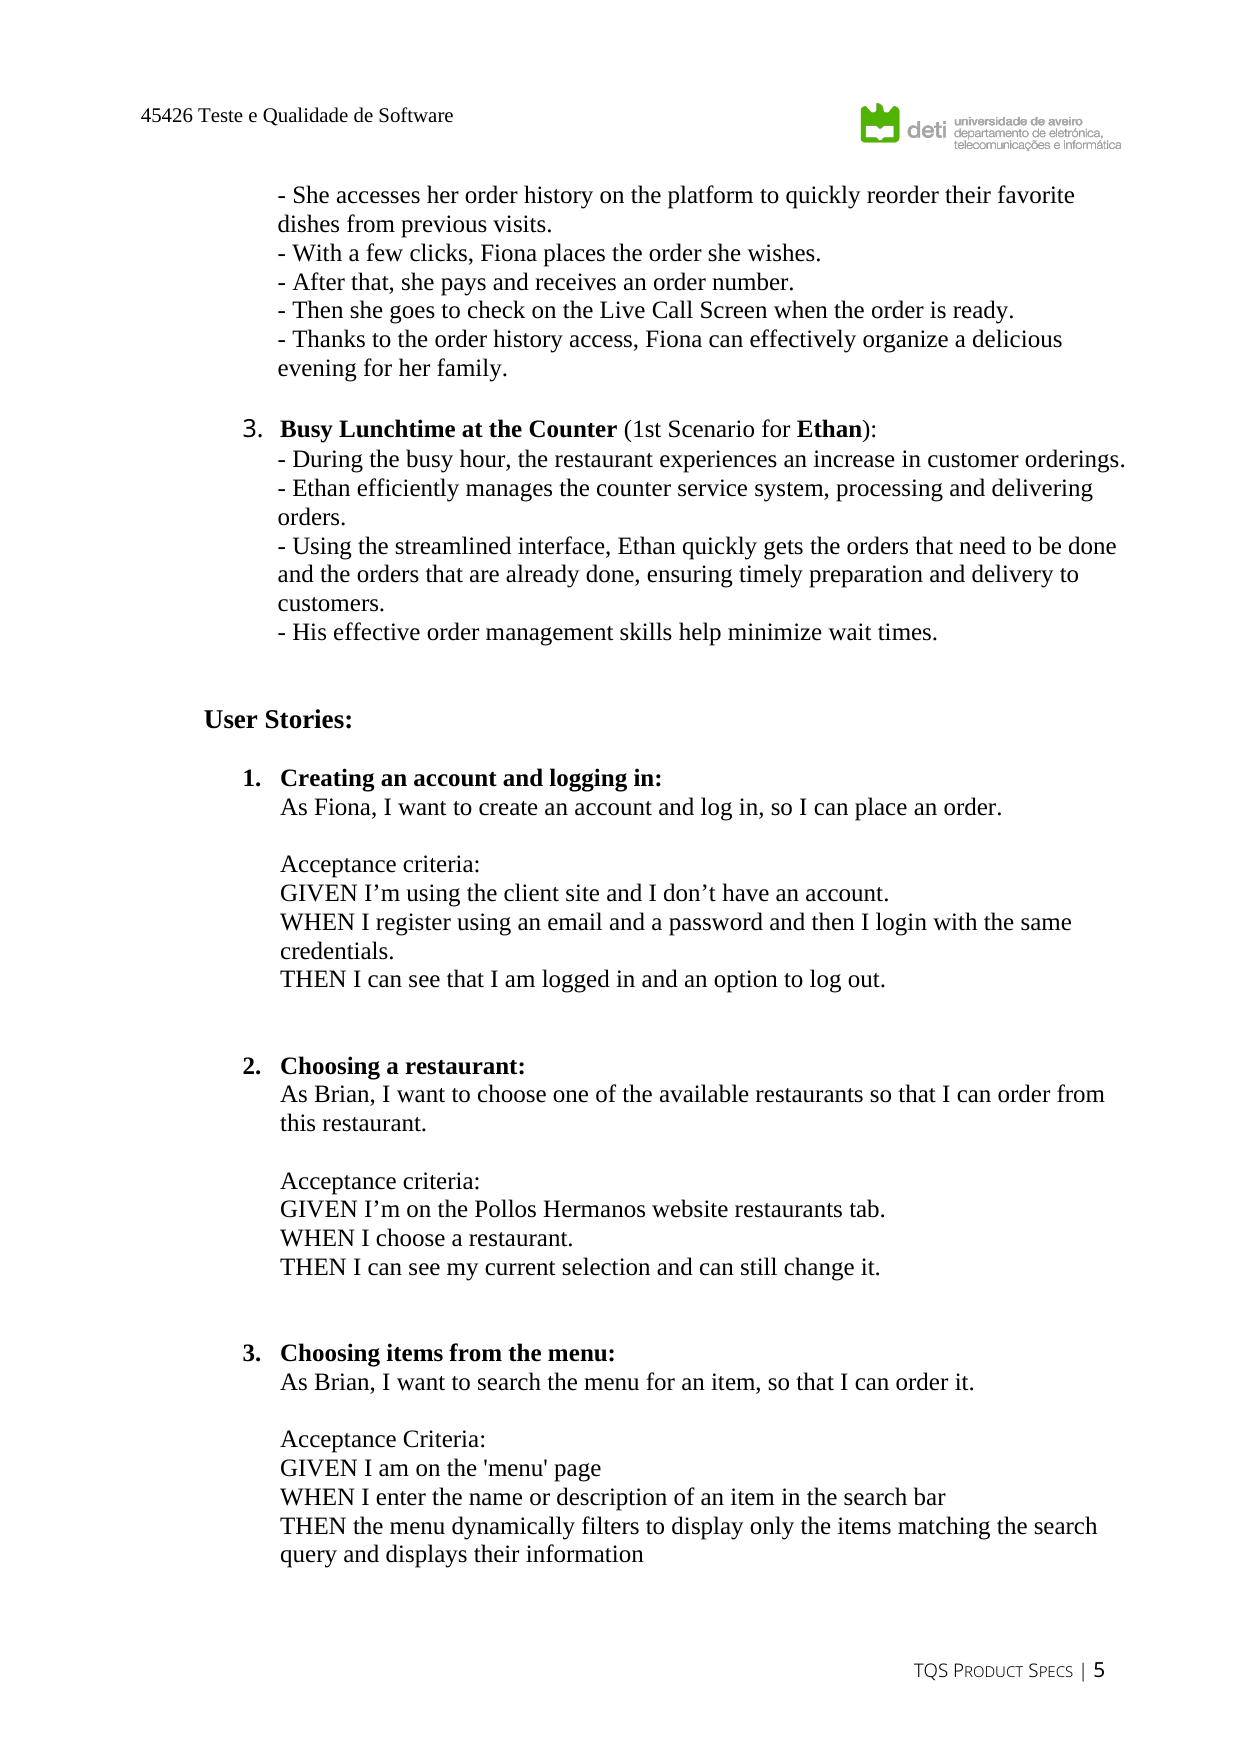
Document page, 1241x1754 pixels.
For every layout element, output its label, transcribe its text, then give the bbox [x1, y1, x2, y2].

text User Stories: [130, 703, 1134, 734]
text GIVEN I’m on the Pollos Hermanos website restaurants tab. [280, 1194, 1134, 1223]
text - She accesses her order history on the platform to quickly reorder their favorite dishes from previous visits. [277, 181, 1134, 238]
list Choosing items from the menu: [242, 1338, 1134, 1367]
list Busy Lunchtime at the Counter (1st Scenario for Ethan): [242, 411, 1134, 444]
text - After that, she pays and receives an order number. [277, 267, 1134, 296]
text - Then she goes to check on the Live Call Screen when the order is ready. [277, 296, 1134, 324]
text - His effective order management skills help minimize wait times. [277, 617, 1134, 646]
text THEN the menu dynamically filters to display only the items matching the search query and displays their information [280, 1511, 1134, 1568]
text - Ethan efficiently manages the counter service system, processing and delivering orders. [277, 473, 1134, 531]
text Acceptance criteria: [280, 821, 1134, 878]
text GIVEN I’m using the client site and I don’t have an account. [280, 878, 1134, 907]
text Acceptance Criteria: [280, 1424, 1134, 1453]
text - During the busy hour, the restaurant experiences an increase in customer orderings. [277, 444, 1134, 473]
text - Thanks to the order history access, Fiona can effectively organize a delicious evening for her family. [277, 324, 1134, 382]
text As Fiona, I want to create an account and log in, so I can place an order. [280, 792, 1134, 821]
text GIVEN I am on the 'menu' page [280, 1453, 1134, 1482]
list Choosing a restaurant: [242, 1051, 1134, 1079]
text WHEN I enter the name or description of an item in the search bar [280, 1482, 1134, 1511]
list Creating an account and logging in: [242, 763, 1134, 792]
text - Using the streamlined interface, Ethan quickly gets the orders that need to be done and the orders that are already done, ensuring timely preparation and delivery to customers. [277, 531, 1134, 617]
text Acceptance criteria: [280, 1137, 1134, 1194]
picture [860, 103, 1122, 152]
text THEN I can see my current selection and can still change it. [280, 1252, 1134, 1281]
text WHEN I choose a restaurant. [280, 1223, 1134, 1252]
text THEN I can see that I am logged in and an option to log out. [280, 964, 1134, 993]
text As Brian, I want to choose one of the available restaurants so that I can order from this restaurant. [280, 1079, 1134, 1137]
text - With a few clicks, Fiona places the order she wishes. [277, 238, 1134, 267]
text As Brian, I want to search the menu for an item, so that I can order it. [280, 1367, 1134, 1396]
text WHEN I register using an email and a password and then I login with the same credentials. [280, 907, 1134, 964]
